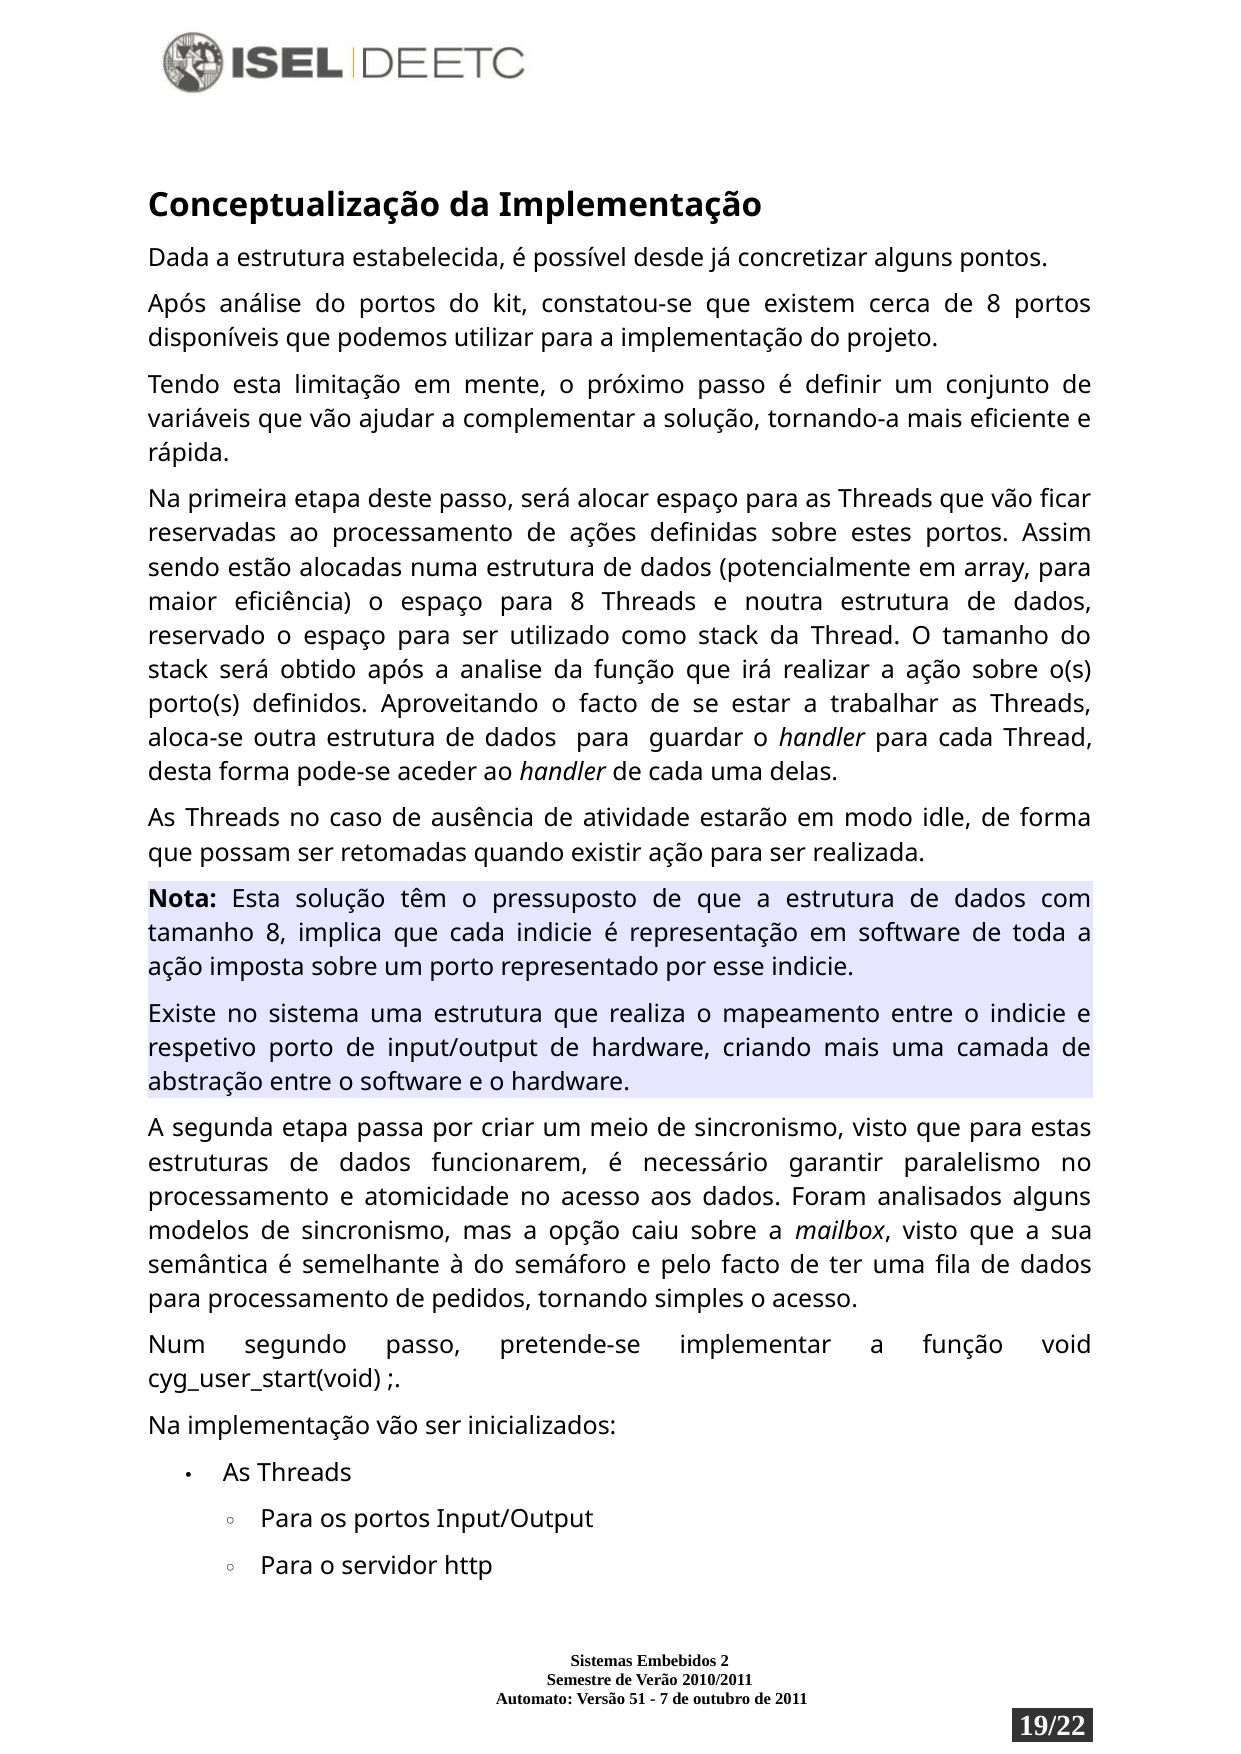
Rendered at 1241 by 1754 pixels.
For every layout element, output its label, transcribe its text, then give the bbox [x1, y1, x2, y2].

picture [153, 17, 555, 118]
text Na implementação vão ser inicializados: [148, 1408, 1093, 1442]
text A segunda etapa passa por criar um meio de sincronismo, visto que para estas estruturas de dados funcionarem, é necessário garantir paralelismo no processamento e atomicidade no acesso aos dados. Foram analisados alguns modelos de sincronismo, mas a opção caiu sobre a mailbox, visto que a sua semântica é semelhante à do semáforo e pelo facto de ter uma fila de dados para processamento de pedidos, tornando simples o acesso. [148, 1110, 1093, 1314]
text Existe no sistema uma estrutura que realiza o mapeamento entre o indicie e respetivo porto de input/output de hardware, criando mais uma camada de abstração entre o software e o hardware. [148, 995, 1093, 1098]
text Após análise do portos do kit, constatou-se que existem cerca de 8 portos disponíveis que podemos utilizar para a implementação do projeto. [148, 286, 1093, 354]
text Dada a estrutura estabelecida, é possível desde já concretizar alguns pontos. [148, 239, 1093, 273]
text As Threads no caso de ausência de atividade estarão em modo idle, de forma que possam ser retomadas quando existir ação para ser realizada. [148, 800, 1093, 868]
text Nota: Esta solução têm o pressuposto de que a estrutura de dados com tamanho 8, implica que cada indicie é representação em software de toda a ação imposta sobre um porto representado por esse indicie. [148, 881, 1093, 983]
text Na primeira etapa deste passo, será alocar espaço para as Threads que vão ficar reservadas ao processamento de ações definidas sobre estes portos. Assim sendo estão alocadas numa estrutura de dados (potencialmente em array, para maior eficiência) o espaço para 8 Threads e noutra estrutura de dados, reservado o espaço para ser utilizado como stack da Thread. O tamanho do stack será obtido após a analise da função que irá realizar a ação sobre o(s) porto(s) definidos. Aproveitando o facto de se estar a trabalhar as Threads, aloca-se outra estrutura de dados para guardar o handler para cada Thread, desta forma pode-se aceder ao handler de cada uma delas. [148, 481, 1093, 788]
list Para o servidor http [223, 1547, 1093, 1581]
subtitle Conceptualização da Implementação [148, 181, 1093, 227]
text Tendo esta limitação em mente, o próximo passo é definir um conjunto de variáveis que vão ajudar a complementar a solução, tornando-a mais eficiente e rápida. [148, 366, 1093, 468]
list As Threads [185, 1454, 1093, 1488]
list Para os portos Input/Output [223, 1501, 1093, 1535]
text Num segundo passo, pretende-se implementar a função void cyg_user_start(void) ;. [148, 1327, 1093, 1395]
